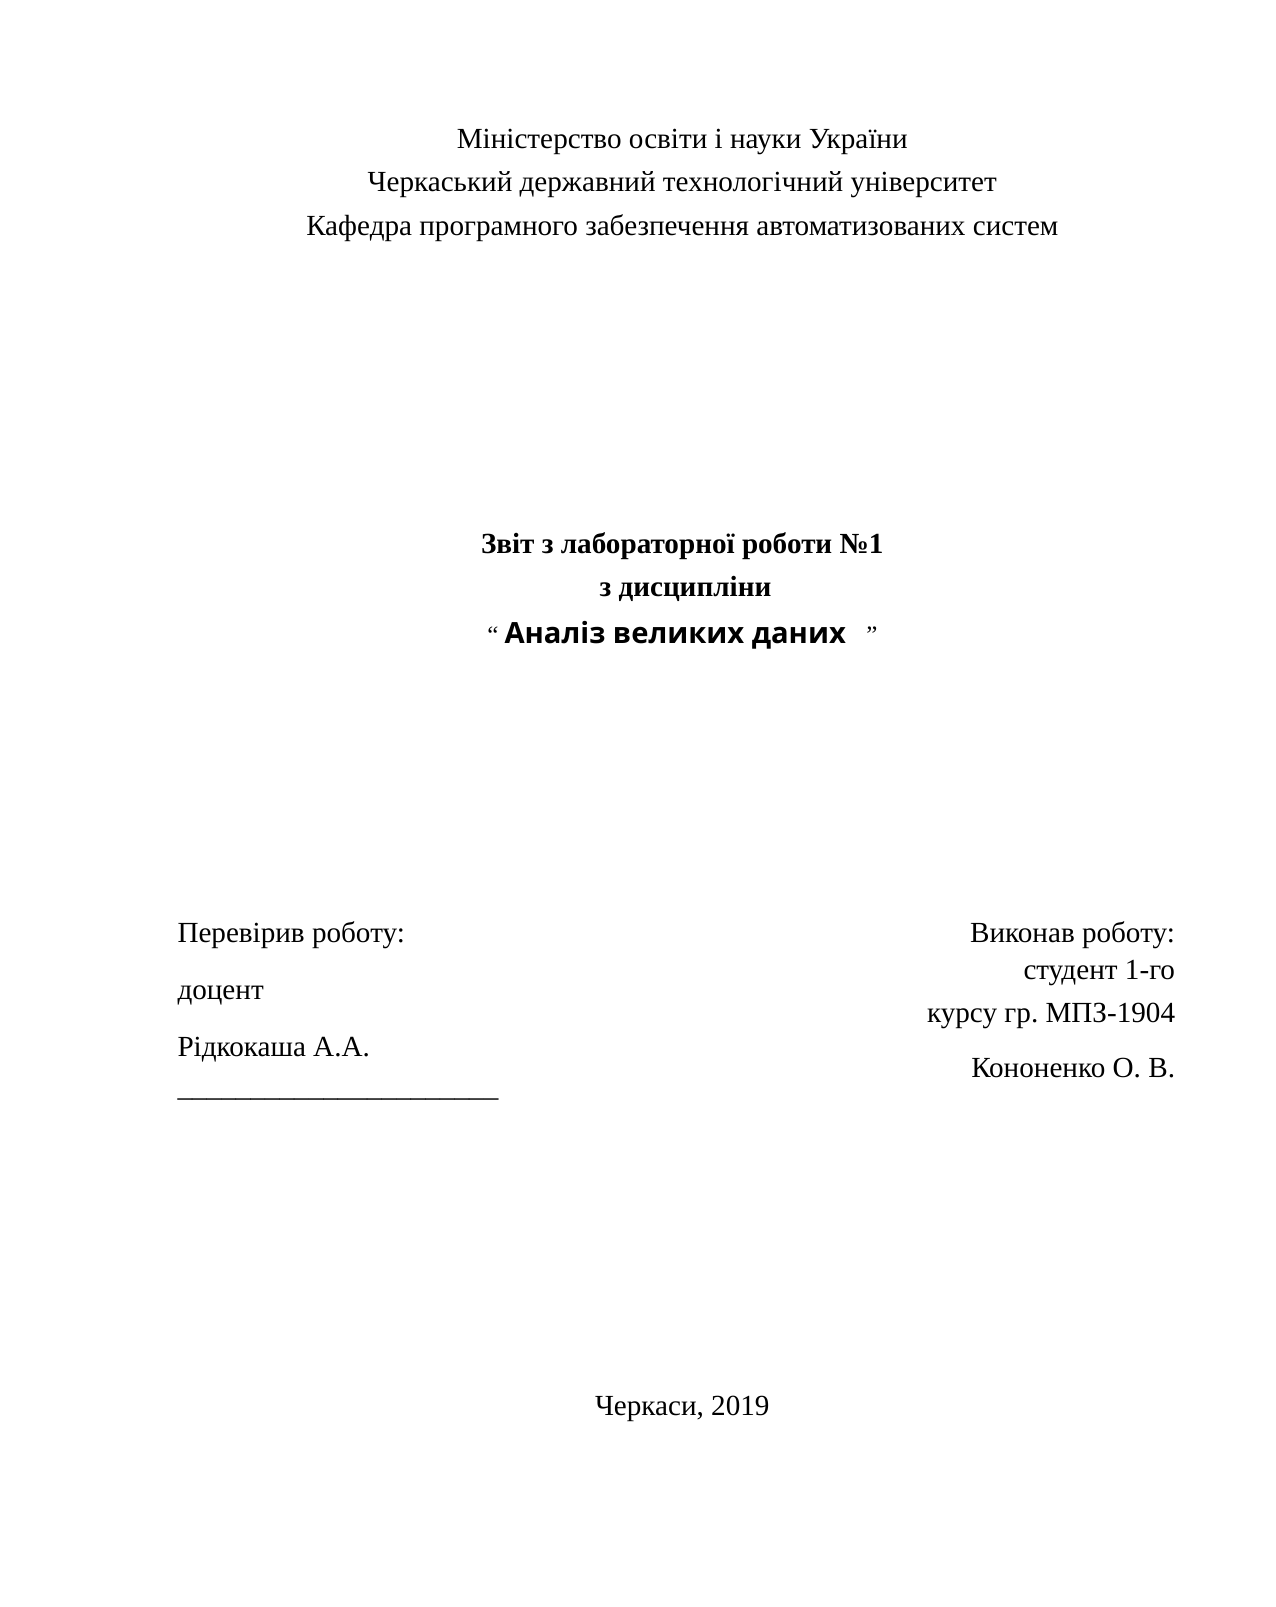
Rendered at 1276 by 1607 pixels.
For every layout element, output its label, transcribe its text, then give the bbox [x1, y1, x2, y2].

table_header Перевірив роботу: [177, 912, 675, 949]
text Міністерство освіти і науки України [177, 121, 1187, 155]
text Кафедра програмного забезпечення автоматизованих систем [177, 208, 1187, 241]
table_cell студент 1-го курсу гр. МПЗ-1904 [675, 949, 1175, 1029]
table_cell Рідкокаша А.А. ______________________ [177, 1029, 675, 1103]
text Звіт з лабораторної роботи №1 [177, 526, 1187, 559]
table_header Виконав роботу: [675, 912, 1175, 949]
text Черкаський державний технологічний університет [177, 164, 1187, 198]
text з дисципліни [177, 569, 1187, 603]
text “ Аналіз великих даних ” [177, 612, 1187, 652]
text Черкаси, 2019 [177, 1388, 1187, 1422]
table_cell Кононенко О. В. [675, 1029, 1175, 1103]
table_cell доцент [177, 949, 675, 1029]
